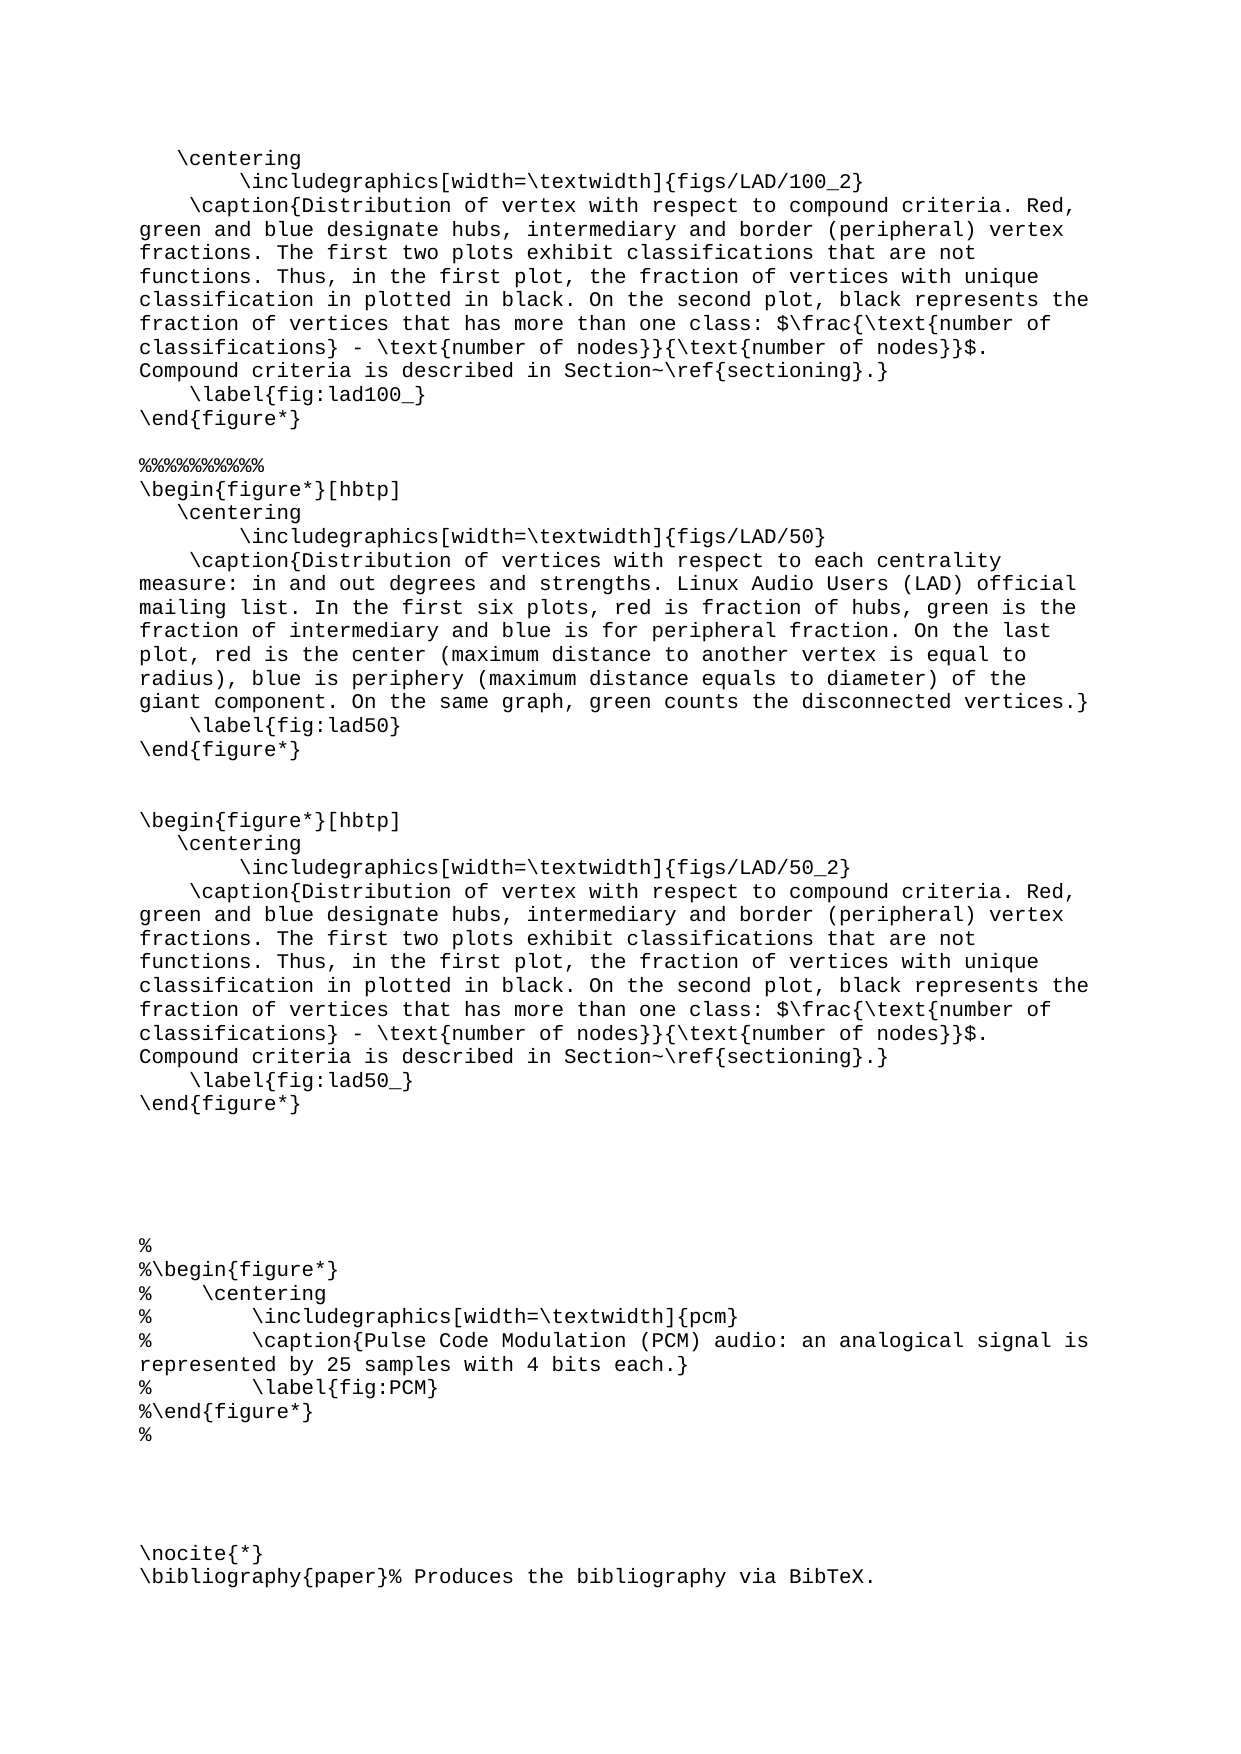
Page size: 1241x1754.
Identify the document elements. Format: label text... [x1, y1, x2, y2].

text \nocite{*} [139, 1543, 1101, 1566]
text \centering [139, 148, 1101, 171]
text % \includegraphics[width=\textwidth]{pcm} [139, 1306, 1101, 1330]
text \end{figure*} [139, 408, 1101, 431]
text %\end{figure*} [139, 1401, 1101, 1424]
text \begin{figure*}[hbtp] [139, 479, 1101, 502]
text \bibliography{paper}% Produces the bibliography via BibTeX. [139, 1566, 1101, 1590]
text \end{figure*} [139, 1093, 1101, 1117]
text \end{figure*} [139, 739, 1101, 762]
text % \caption{Pulse Code Modulation (PCM) audio: an analogical signal is represented by 25 samples with 4 bits each.} [139, 1330, 1101, 1377]
text \caption{Distribution of vertex with respect to compound criteria. Red, green and blue designate hubs, intermediary and border (peripheral) vertex fractions. The first two plots exhibit classifications that are not functions. Thus, in the first plot, the fraction of vertices with unique classification in plotted in black. On the second plot, black represents the fraction of vertices that has more than one class: $\frac{\text{number of classifications} - \text{number of nodes}}{\text{number of nodes}}$. Compound criteria is described in Section~\ref{sectioning}.} [139, 881, 1101, 1070]
text \caption{Distribution of vertices with respect to each centrality measure: in and out degrees and strengths. Linux Audio Users (LAD) official mailing list. In the first six plots, red is fraction of hubs, green is the fraction of intermediary and blue is for peripheral fraction. On the last plot, red is the center (maximum distance to another vertex is equal to radius), blue is periphery (maximum distance equals to diameter) of the giant component. On the same graph, green counts the disconnected vertices.} [139, 549, 1101, 715]
text \includegraphics[width=\textwidth]{figs/LAD/50_2} [139, 857, 1101, 881]
text % \centering [139, 1283, 1101, 1306]
text \caption{Distribution of vertex with respect to compound criteria. Red, green and blue designate hubs, intermediary and border (peripheral) vertex fractions. The first two plots exhibit classifications that are not functions. Thus, in the first plot, the fraction of vertices with unique classification in plotted in black. On the second plot, black represents the fraction of vertices that has more than one class: $\frac{\text{number of classifications} - \text{number of nodes}}{\text{number of nodes}}$. Compound criteria is described in Section~\ref{sectioning}.} [139, 195, 1101, 384]
text \label{fig:lad50} [139, 715, 1101, 739]
text \label{fig:lad100_} [139, 384, 1101, 408]
text \includegraphics[width=\textwidth]{figs/LAD/100_2} [139, 171, 1101, 195]
text %\begin{figure*} [139, 1259, 1101, 1283]
text \begin{figure*}[hbtp] [139, 810, 1101, 833]
text \centering [139, 502, 1101, 526]
text % [139, 1235, 1101, 1259]
text \includegraphics[width=\textwidth]{figs/LAD/50} [139, 526, 1101, 549]
text \label{fig:lad50_} [139, 1070, 1101, 1093]
text \centering [139, 833, 1101, 857]
text %%%%%%%%%% [139, 455, 1101, 479]
text % \label{fig:PCM} [139, 1377, 1101, 1401]
text % [139, 1424, 1101, 1448]
